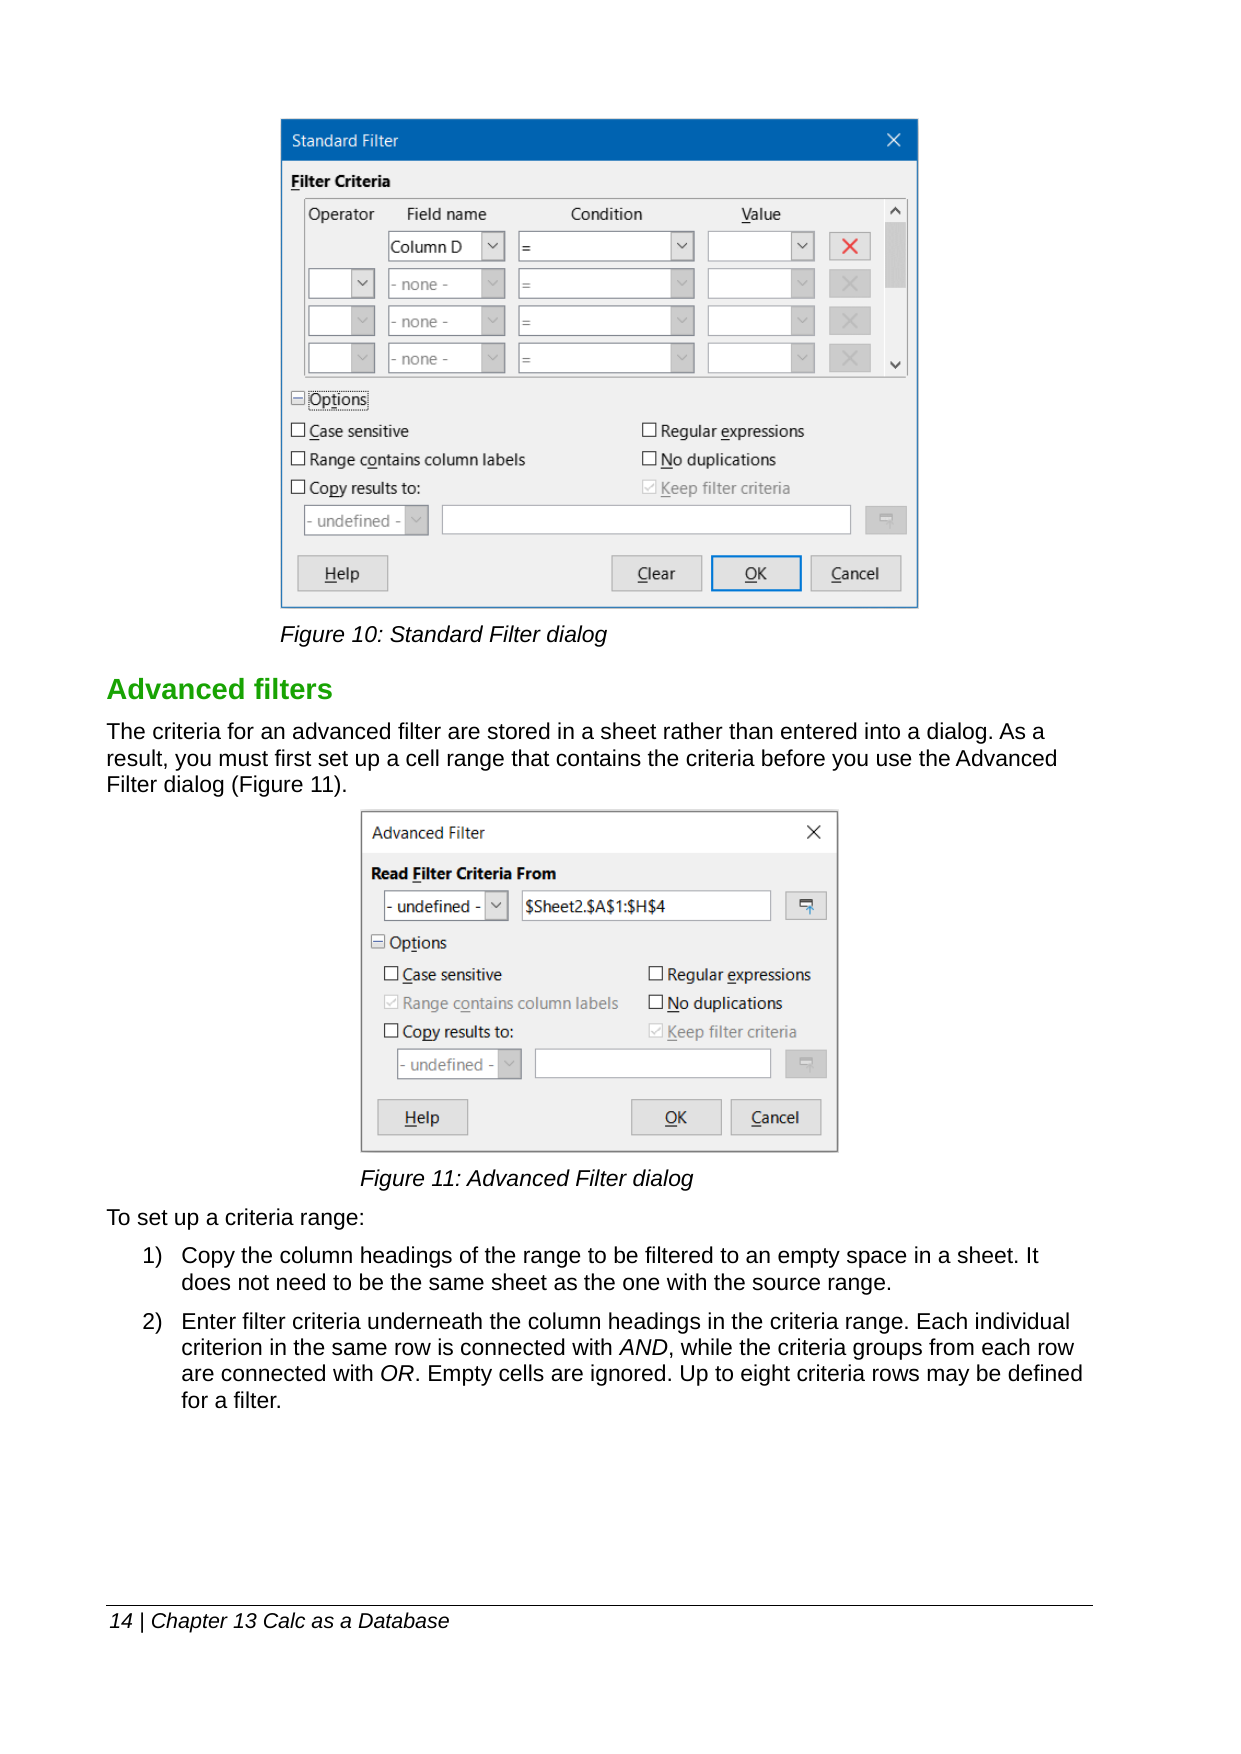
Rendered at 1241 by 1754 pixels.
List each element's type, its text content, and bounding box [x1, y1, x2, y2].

text The criteria for an advanced filter are stored in a sheet rather than entered into a dialog. As a result, you must first set up a cell range that contains the criteria before you use the Advanced Filter dialog (Figure 11). [106, 718, 1093, 797]
text Figure 10: Standard Filter dialog [280, 621, 919, 647]
picture [280, 118, 919, 609]
picture [360, 809, 839, 1153]
list Copy the column headings of the range to be filtered to an empty space in a sheet. It does not need to be the same sheet as the one with the source range. [162, 1242, 1093, 1295]
text Figure 11: Advanced Filter dialog [360, 1165, 839, 1191]
text To set up a criteria range: [106, 1204, 1093, 1230]
subtitle Advanced filters [106, 672, 1093, 706]
list Enter filter criteria underneath the column headings in the criteria range. Each individual criterion in the same row is connected with AND, while the criteria groups from each row are connected with OR. Empty cells are ignored. Up to eight criteria rows may be defined for a filter. [162, 1308, 1093, 1413]
